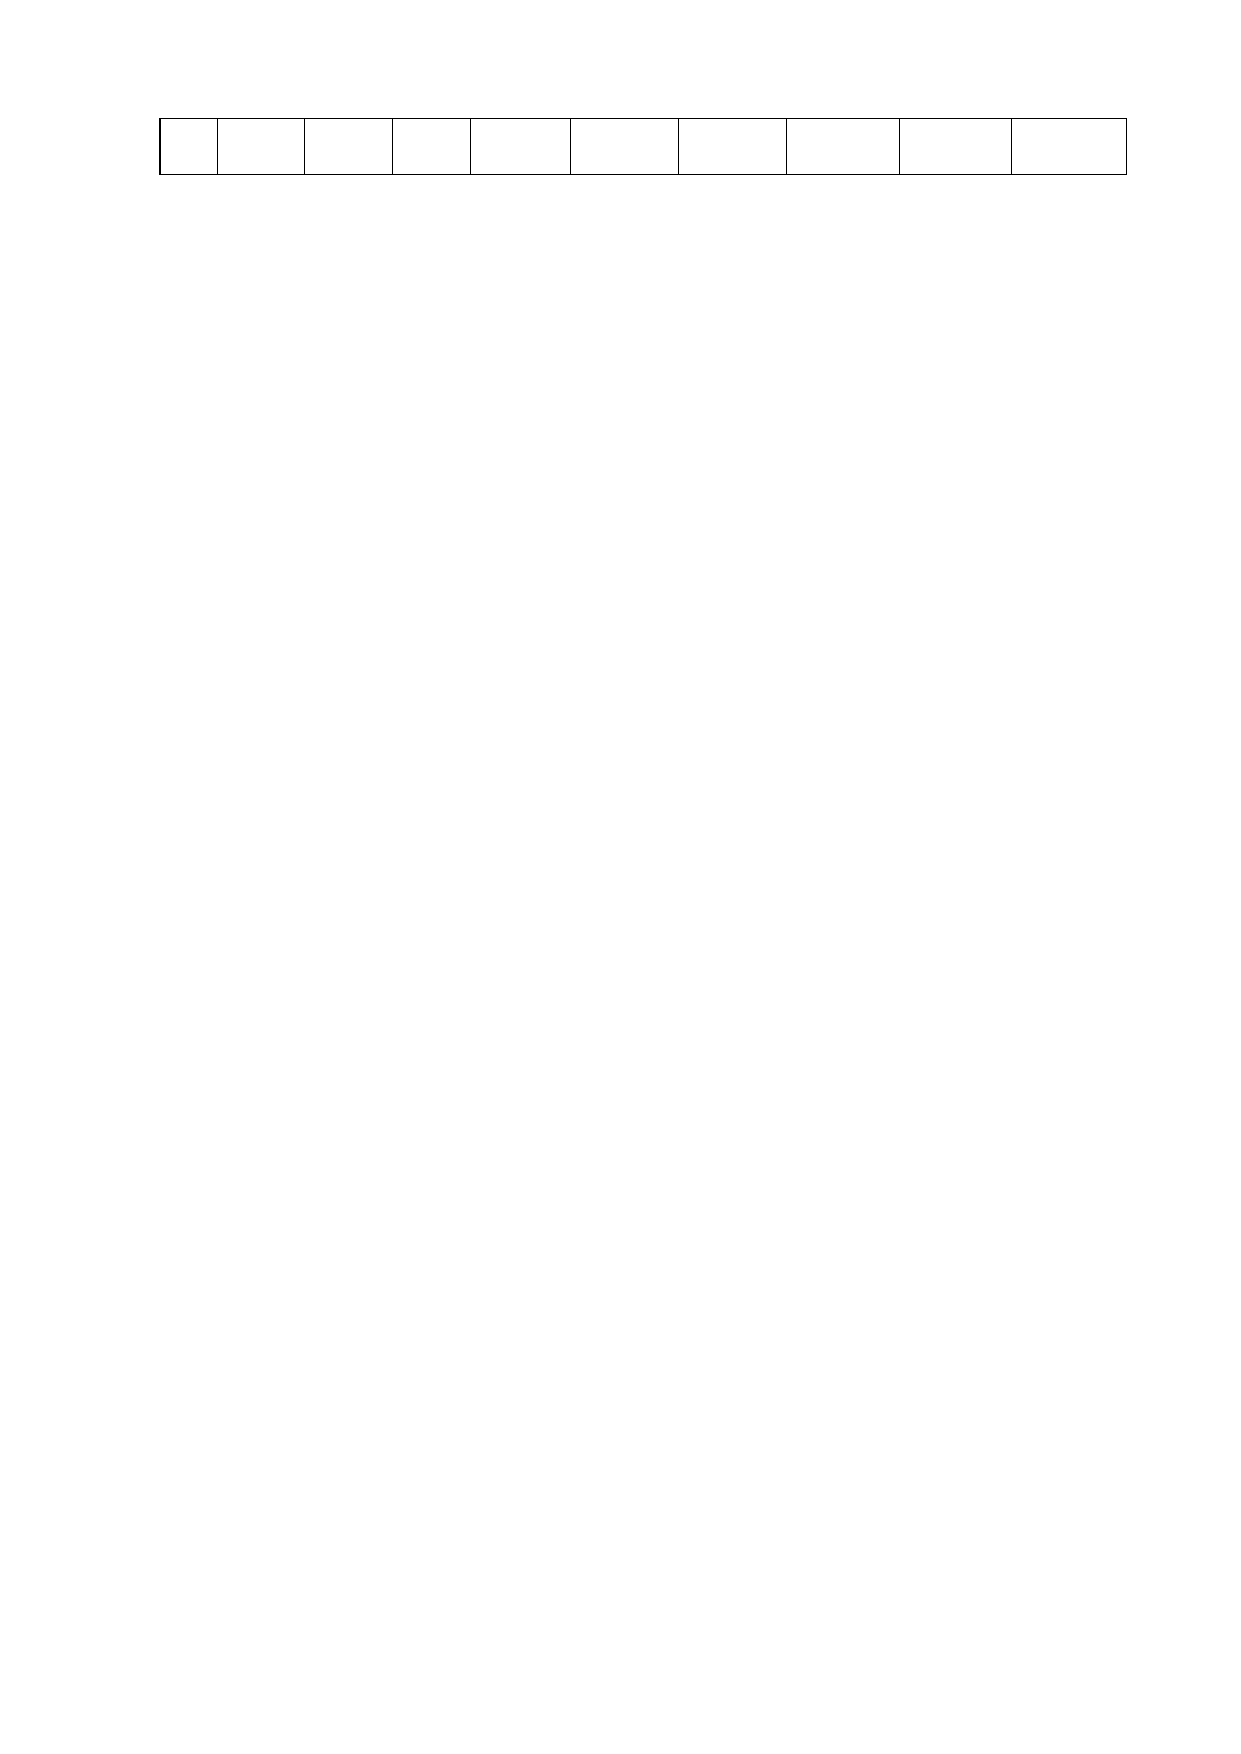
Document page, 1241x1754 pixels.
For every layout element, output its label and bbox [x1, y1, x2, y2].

table_cell [161, 119, 217, 174]
table_cell [393, 119, 470, 174]
table_cell [571, 119, 678, 174]
table_cell [1012, 119, 1126, 174]
table_cell [787, 119, 899, 174]
table_cell [900, 119, 1011, 174]
table_cell [679, 119, 786, 174]
table_cell [305, 119, 392, 174]
table_cell [471, 119, 570, 174]
table_cell [218, 119, 304, 174]
